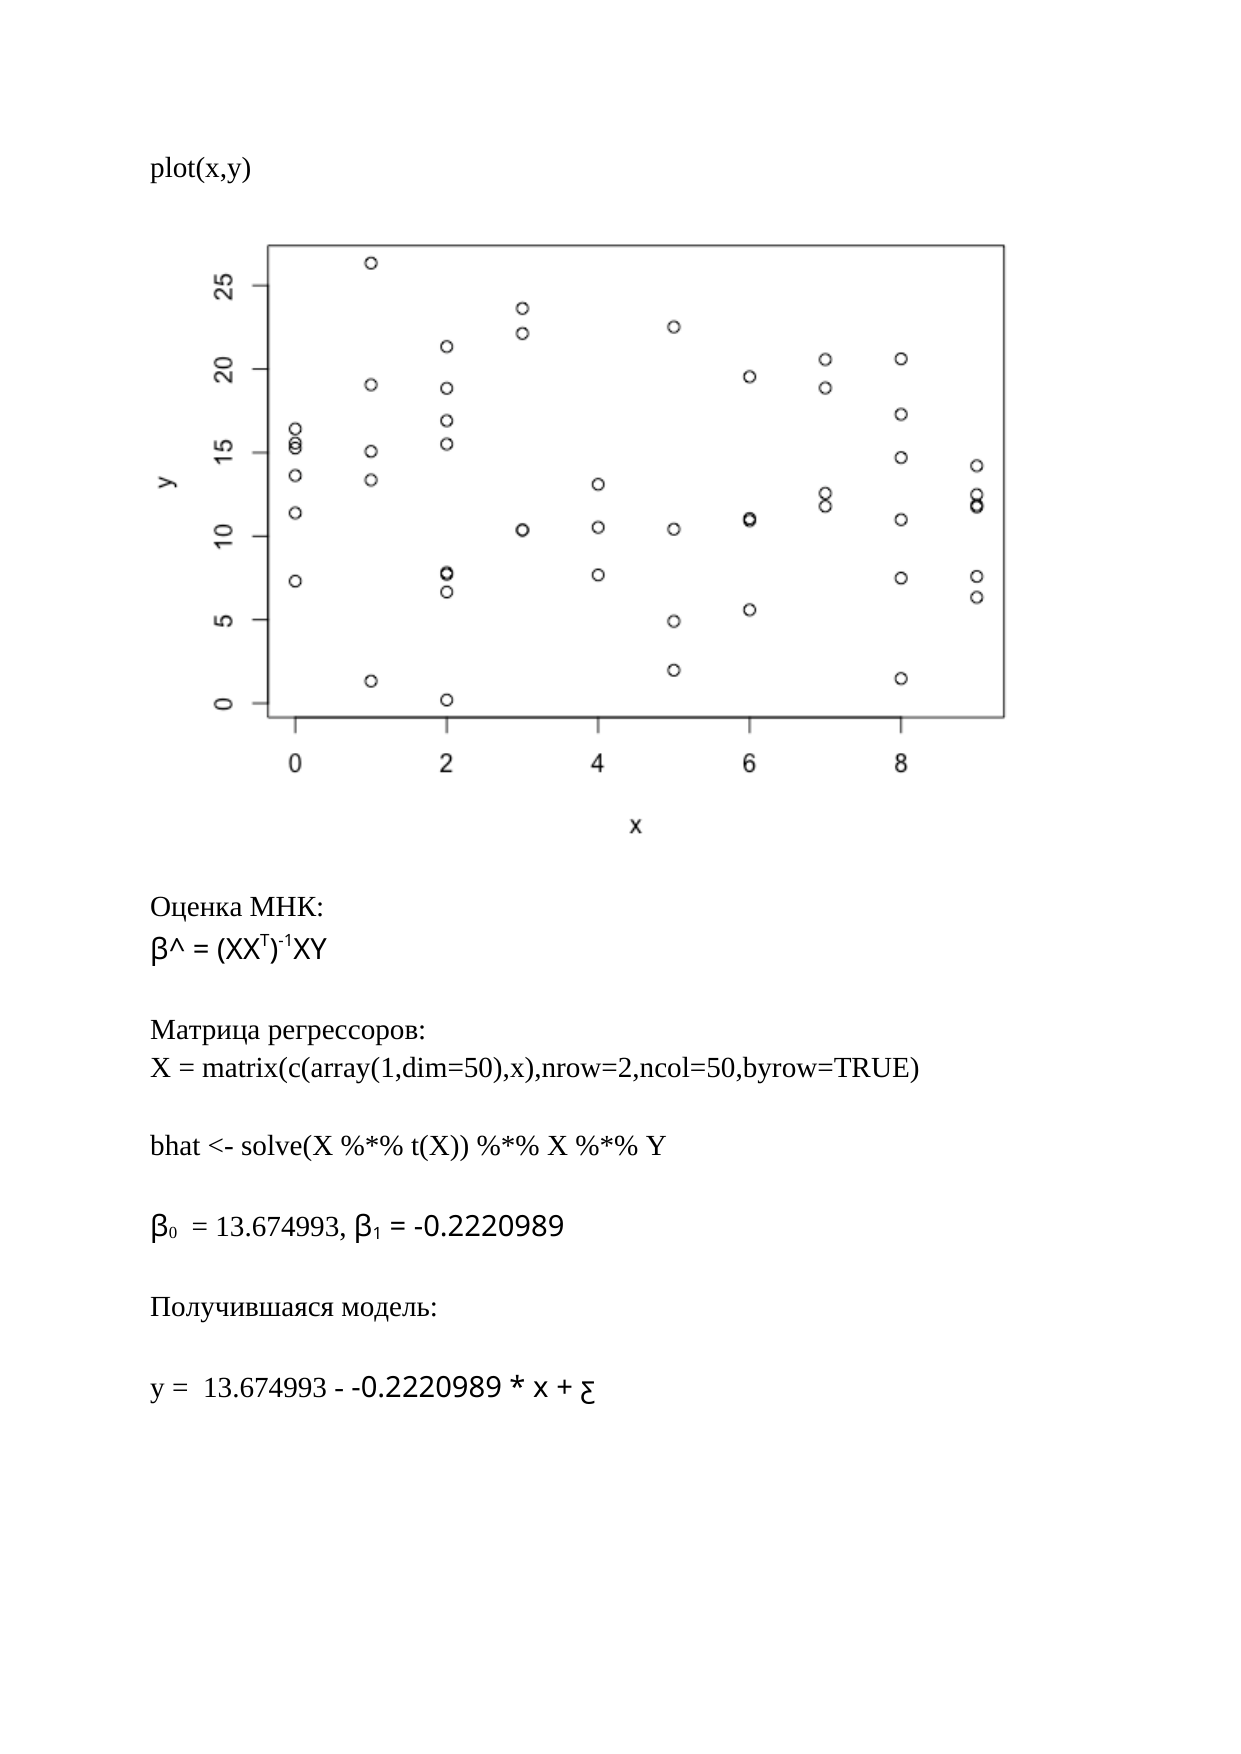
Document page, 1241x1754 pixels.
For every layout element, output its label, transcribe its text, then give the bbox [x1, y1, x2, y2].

text plot(x,y) [150, 150, 1090, 183]
text Оценка МНК: [150, 889, 1090, 923]
text bhat <- solve(X %*% t(X)) %*% X %*% Y [150, 1128, 1090, 1161]
text β^ = (XXT)-1XY [150, 928, 1090, 968]
picture [150, 227, 1033, 846]
text X = matrix(c(array(1,dim=50),x),nrow=2,ncol=50,byrow=TRUE) [150, 1051, 1090, 1084]
text y = 13.674993 - -0.2220989 * x + ƹ [150, 1366, 1090, 1406]
text Матрица регрессоров: [150, 1012, 1090, 1046]
text β0 = 13.674993, β1 = -0.2220989 [150, 1205, 1090, 1244]
text Получившаяся модель: [150, 1289, 1090, 1322]
